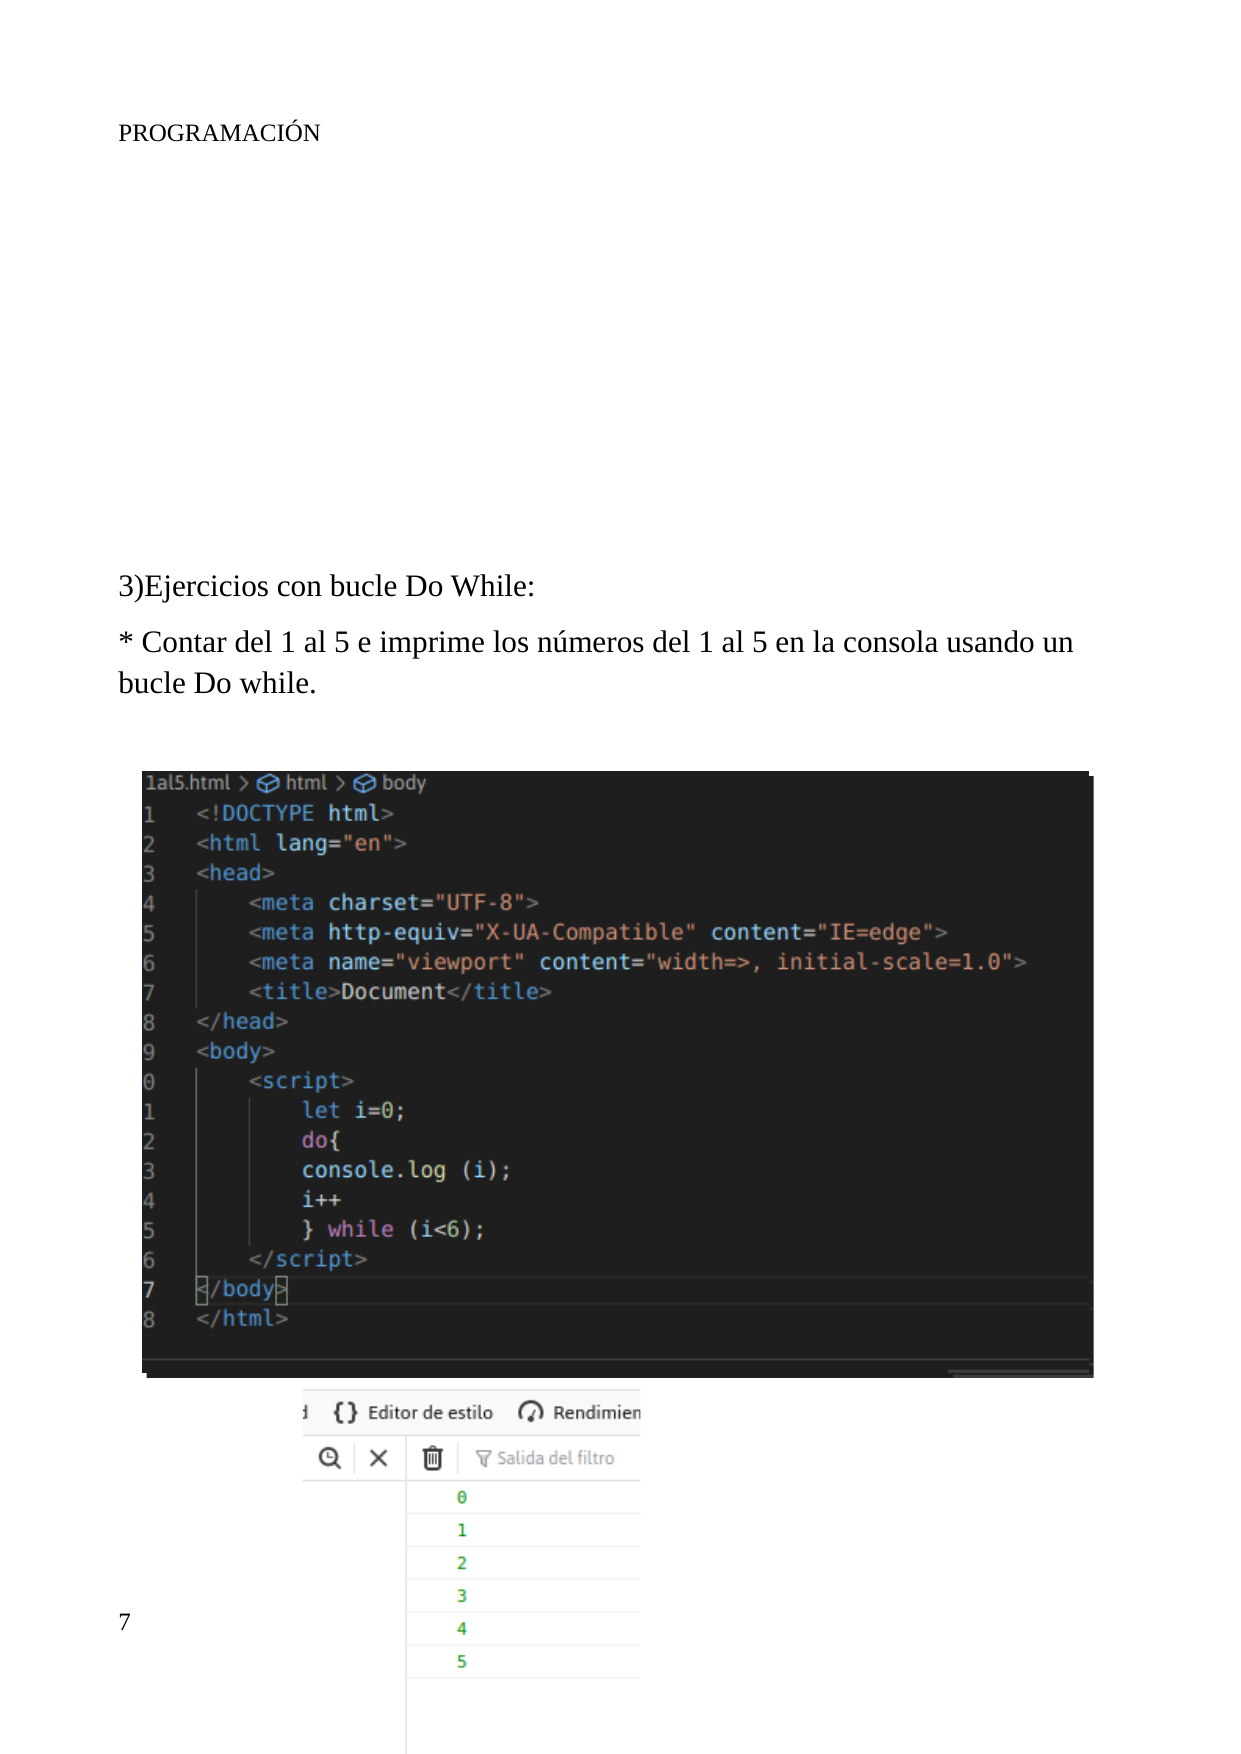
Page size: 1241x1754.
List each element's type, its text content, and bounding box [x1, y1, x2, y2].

text 3)Ejercicios con bucle Do While: [118, 567, 1122, 603]
picture [142, 771, 1094, 1754]
text * Contar del 1 al 5 e imprime los números del 1 al 5 en la consola usando un bucle Do while. [118, 623, 1122, 700]
